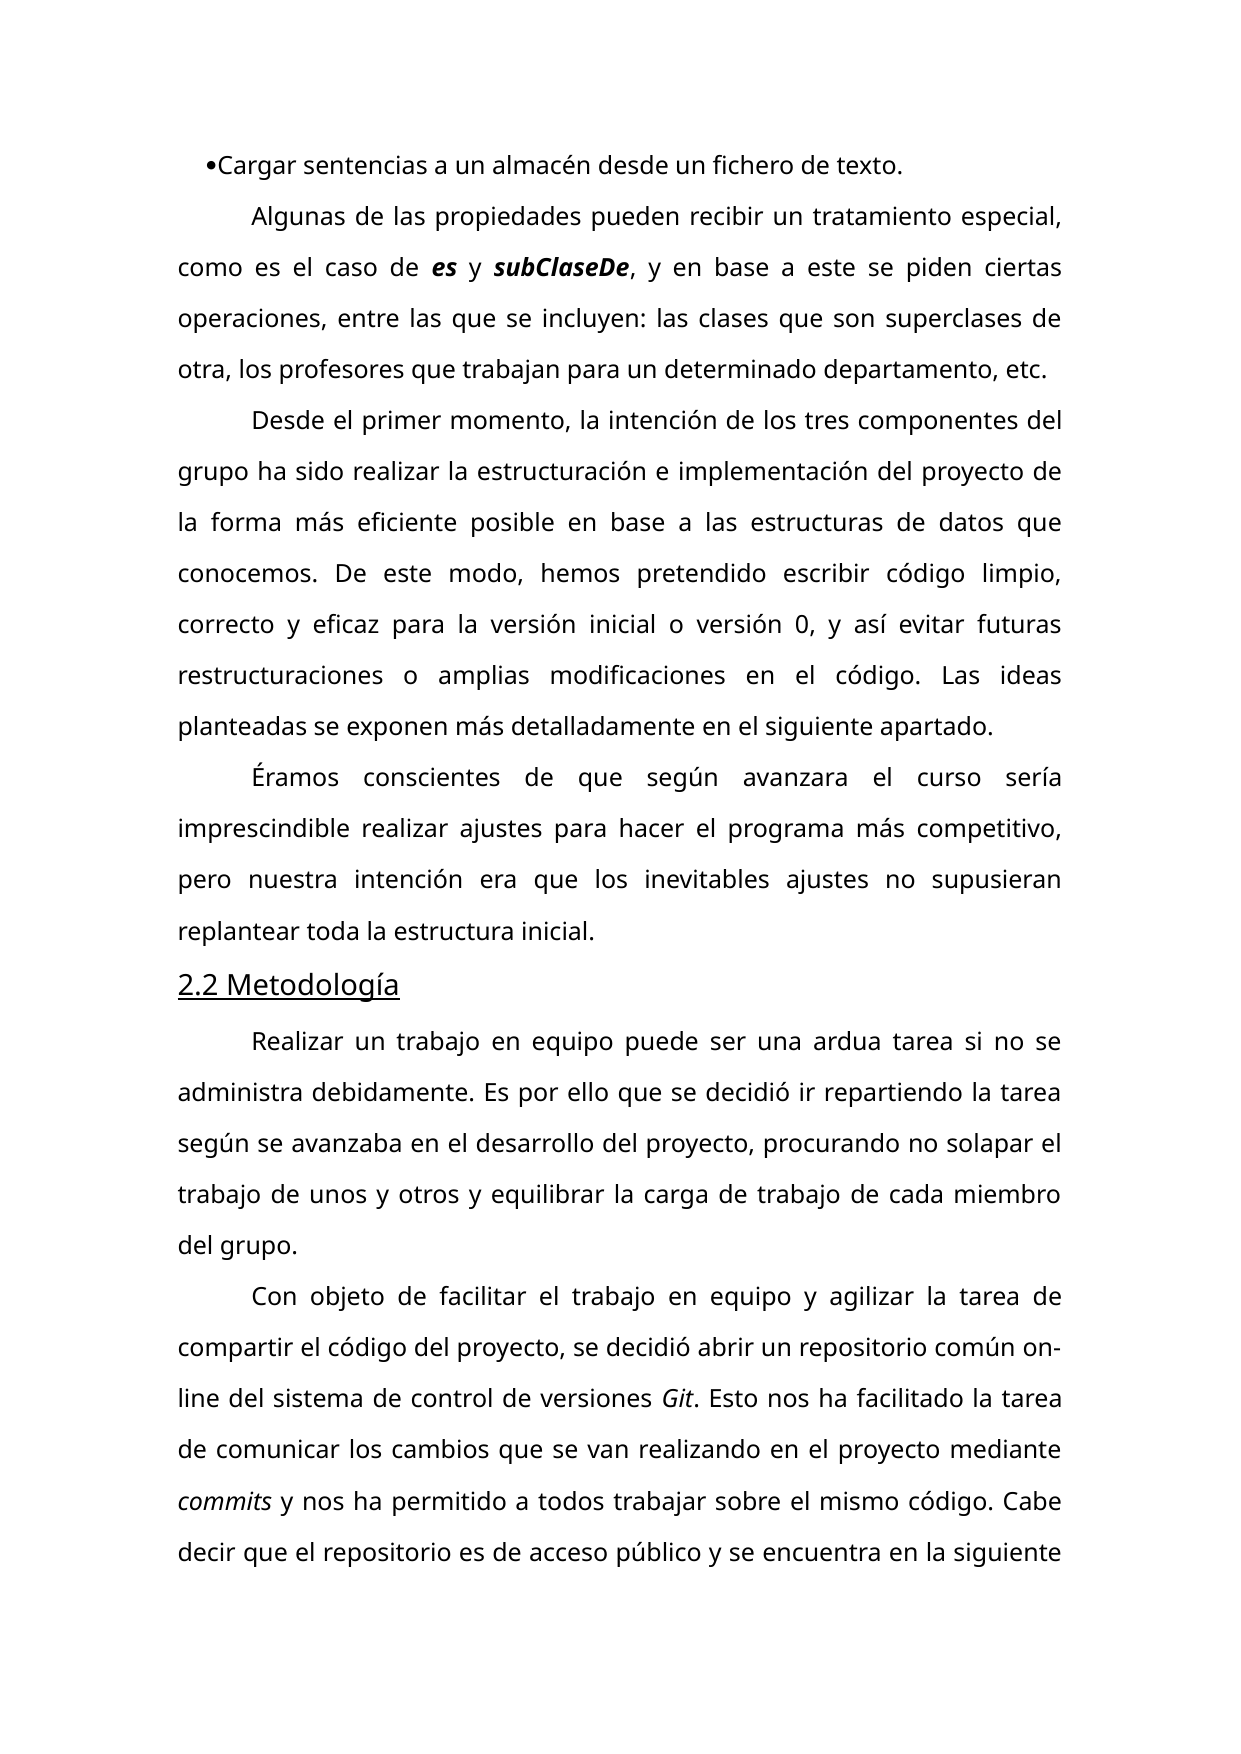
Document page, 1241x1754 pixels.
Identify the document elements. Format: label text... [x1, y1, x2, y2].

text Algunas de las propiedades pueden recibir un tratamiento especial, como es el caso de es y subClaseDe, y en base a este se piden ciertas operaciones, entre las que se incluyen: las clases que son superclases de otra, los profesores que trabajan para un determinado departamento, etc. [177, 199, 1063, 386]
text Con objeto de facilitar el trabajo en equipo y agilizar la tarea de compartir el código del proyecto, se decidió abrir un repositorio común on-line del sistema de control de versiones Git. Esto nos ha facilitado la tarea de comunicar los cambios que se van realizando en el proyecto mediante commits y nos ha permitido a todos trabajar sobre el mismo código. Cabe decir que el repositorio es de acceso público y se encuentra en la siguiente [177, 1279, 1063, 1568]
text 2.2 Metodología [177, 964, 1063, 1004]
list Cargar sentencias a un almacén desde un fichero de texto. [207, 148, 1063, 182]
text Éramos conscientes de que según avanzara el curso sería imprescindible realizar ajustes para hacer el programa más competitivo, pero nuestra intención era que los inevitables ajustes no supusieran replantear toda la estructura inicial. [177, 760, 1063, 947]
text Desde el primer momento, la intención de los tres componentes del grupo ha sido realizar la estructuración e implementación del proyecto de la forma más eficiente posible en base a las estructuras de datos que conocemos. De este modo, hemos pretendido escribir código limpio, correcto y eficaz para la versión inicial o versión 0, y así evitar futuras restructuraciones o amplias modificaciones en el código. Las ideas planteadas se exponen más detalladamente en el siguiente apartado. [177, 403, 1063, 743]
text Realizar un trabajo en equipo puede ser una ardua tarea si no se administra debidamente. Es por ello que se decidió ir repartiendo la tarea según se avanzaba en el desarrollo del proyecto, procurando no solapar el trabajo de unos y otros y equilibrar la carga de trabajo de cada miembro del grupo. [177, 1024, 1063, 1262]
